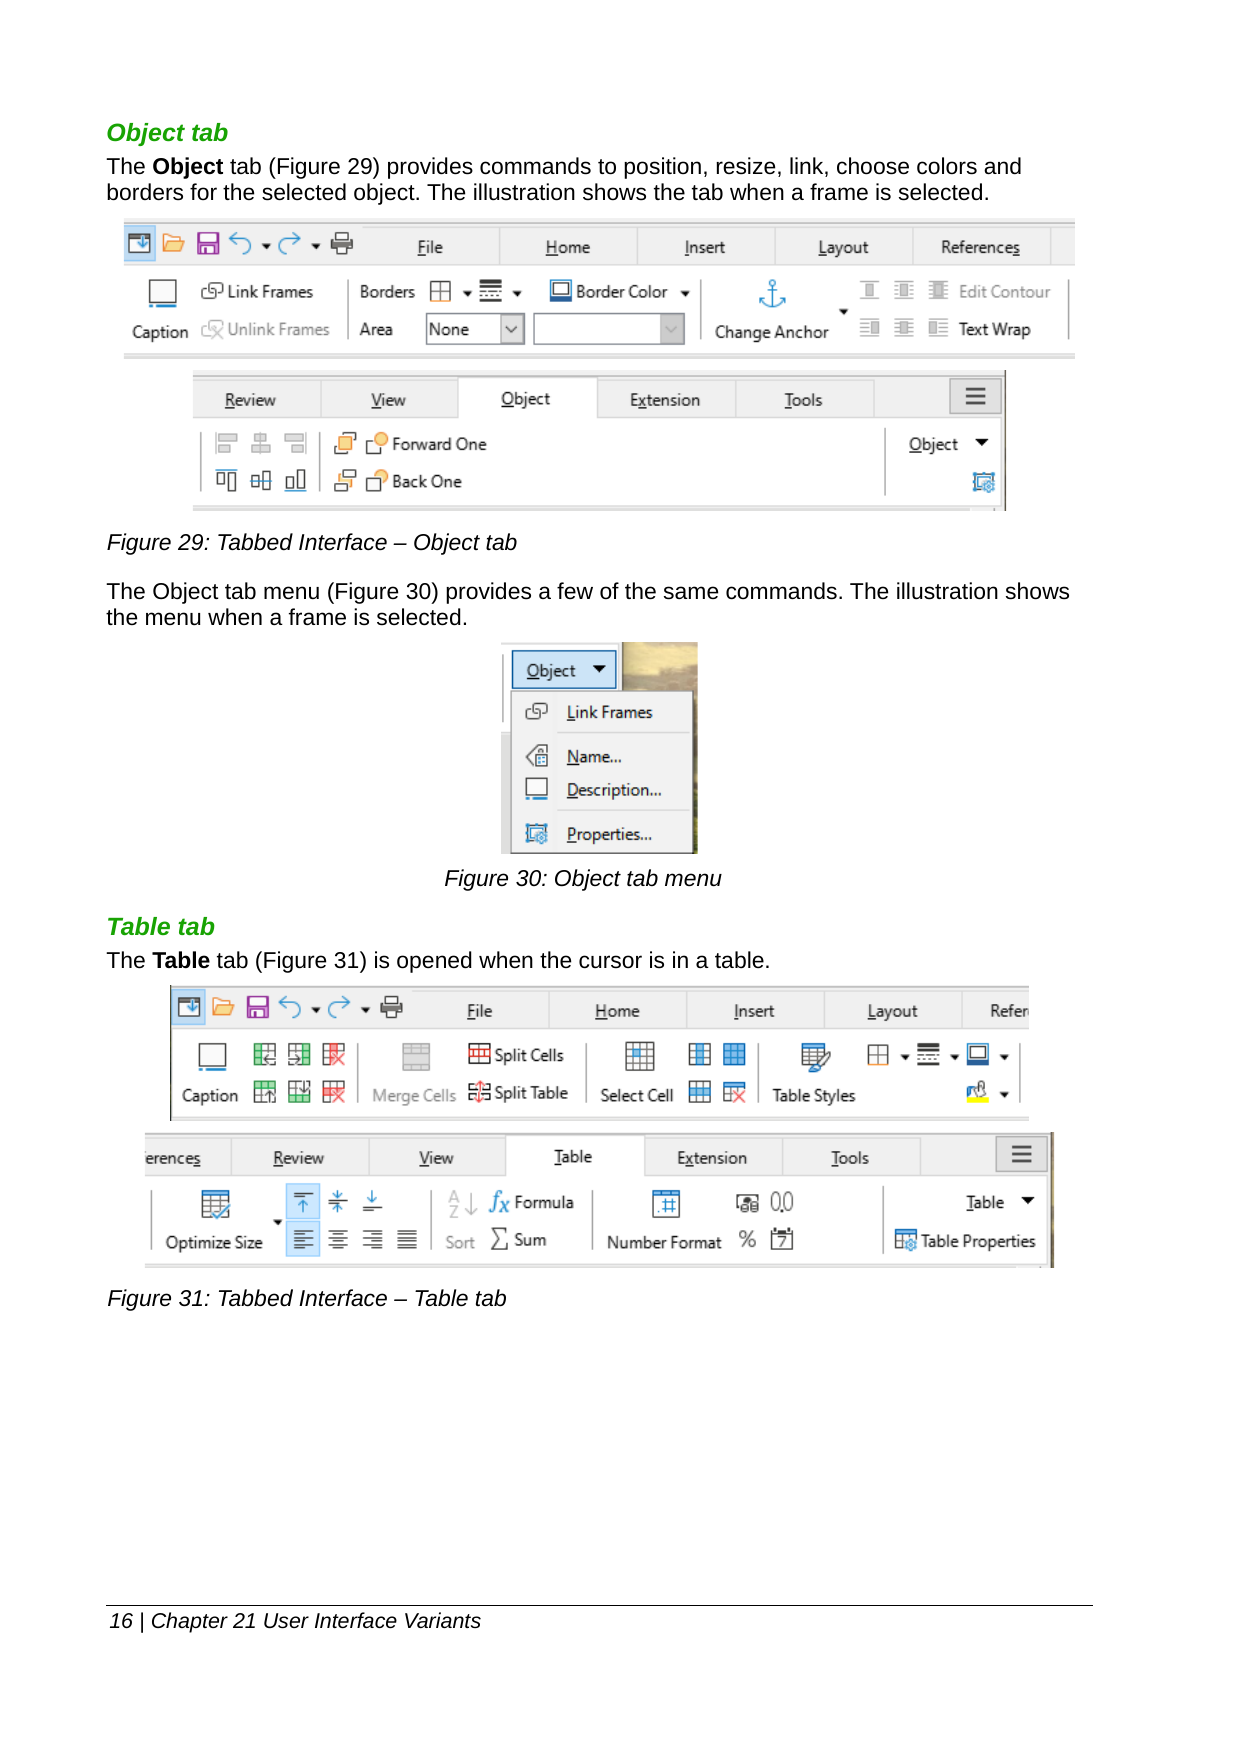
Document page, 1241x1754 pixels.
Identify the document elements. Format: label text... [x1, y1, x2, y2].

subtitle Object tab [106, 118, 1093, 147]
picture [501, 642, 698, 854]
picture [123, 218, 1075, 359]
picture [192, 370, 1007, 511]
picture [144, 1132, 1055, 1268]
text Figure 29: Tabbed Interface – Object tab [107, 529, 1092, 555]
picture [170, 985, 1029, 1121]
text Figure 31: Tabbed Interface – Table tab [107, 1285, 1092, 1312]
text The Table tab (Figure 31) is opened when the cursor is in a table. [106, 947, 1093, 973]
text The Object tab menu (Figure 30) provides a few of the same commands. The illustration shows the menu when a frame is selected. [106, 578, 1093, 630]
subtitle Table tab [106, 912, 1093, 941]
text Figure 30: Object tab menu [444, 865, 755, 891]
text The Object tab (Figure 29) provides commands to position, resize, link, choose colors and borders for the selected object. The illustration shows the tab when a frame is selected. [106, 153, 1093, 206]
